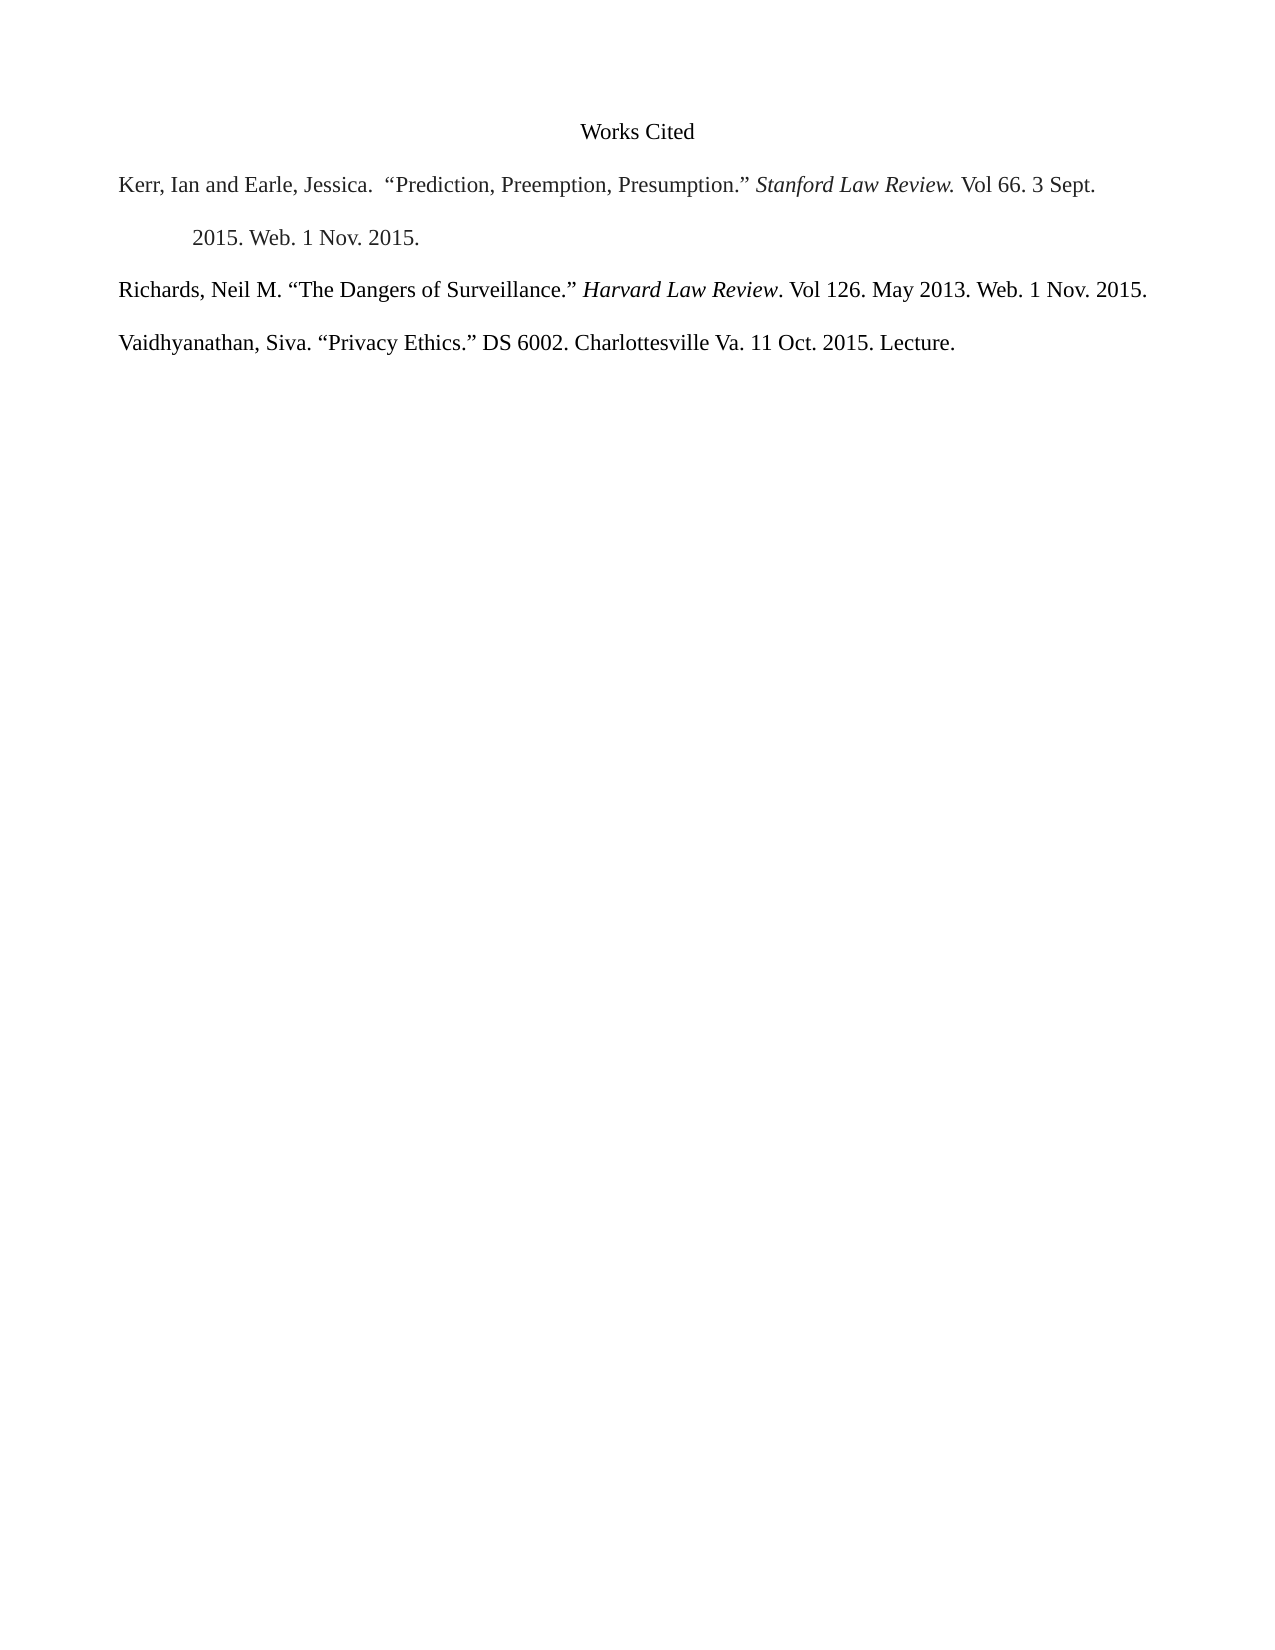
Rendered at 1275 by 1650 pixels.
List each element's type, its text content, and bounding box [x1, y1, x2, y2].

text Kerr, Ian and Earle, Jessica. “Prediction, Preemption, Presumption.” Stanford Law Review. Vol 66. 3 Sept. 2015. Web. 1 Nov. 2015. [118, 171, 1157, 250]
text Vaidhyanathan, Siva. “Privacy Ethics.” DS 6002. Charlottesville Va. 11 Oct. 2015. Lecture. [118, 329, 1157, 355]
text Works Cited [118, 118, 1157, 144]
text Richards, Neil M. “The Dangers of Surveillance.” Harvard Law Review. Vol 126. May 2013. Web. 1 Nov. 2015. [118, 276, 1157, 303]
